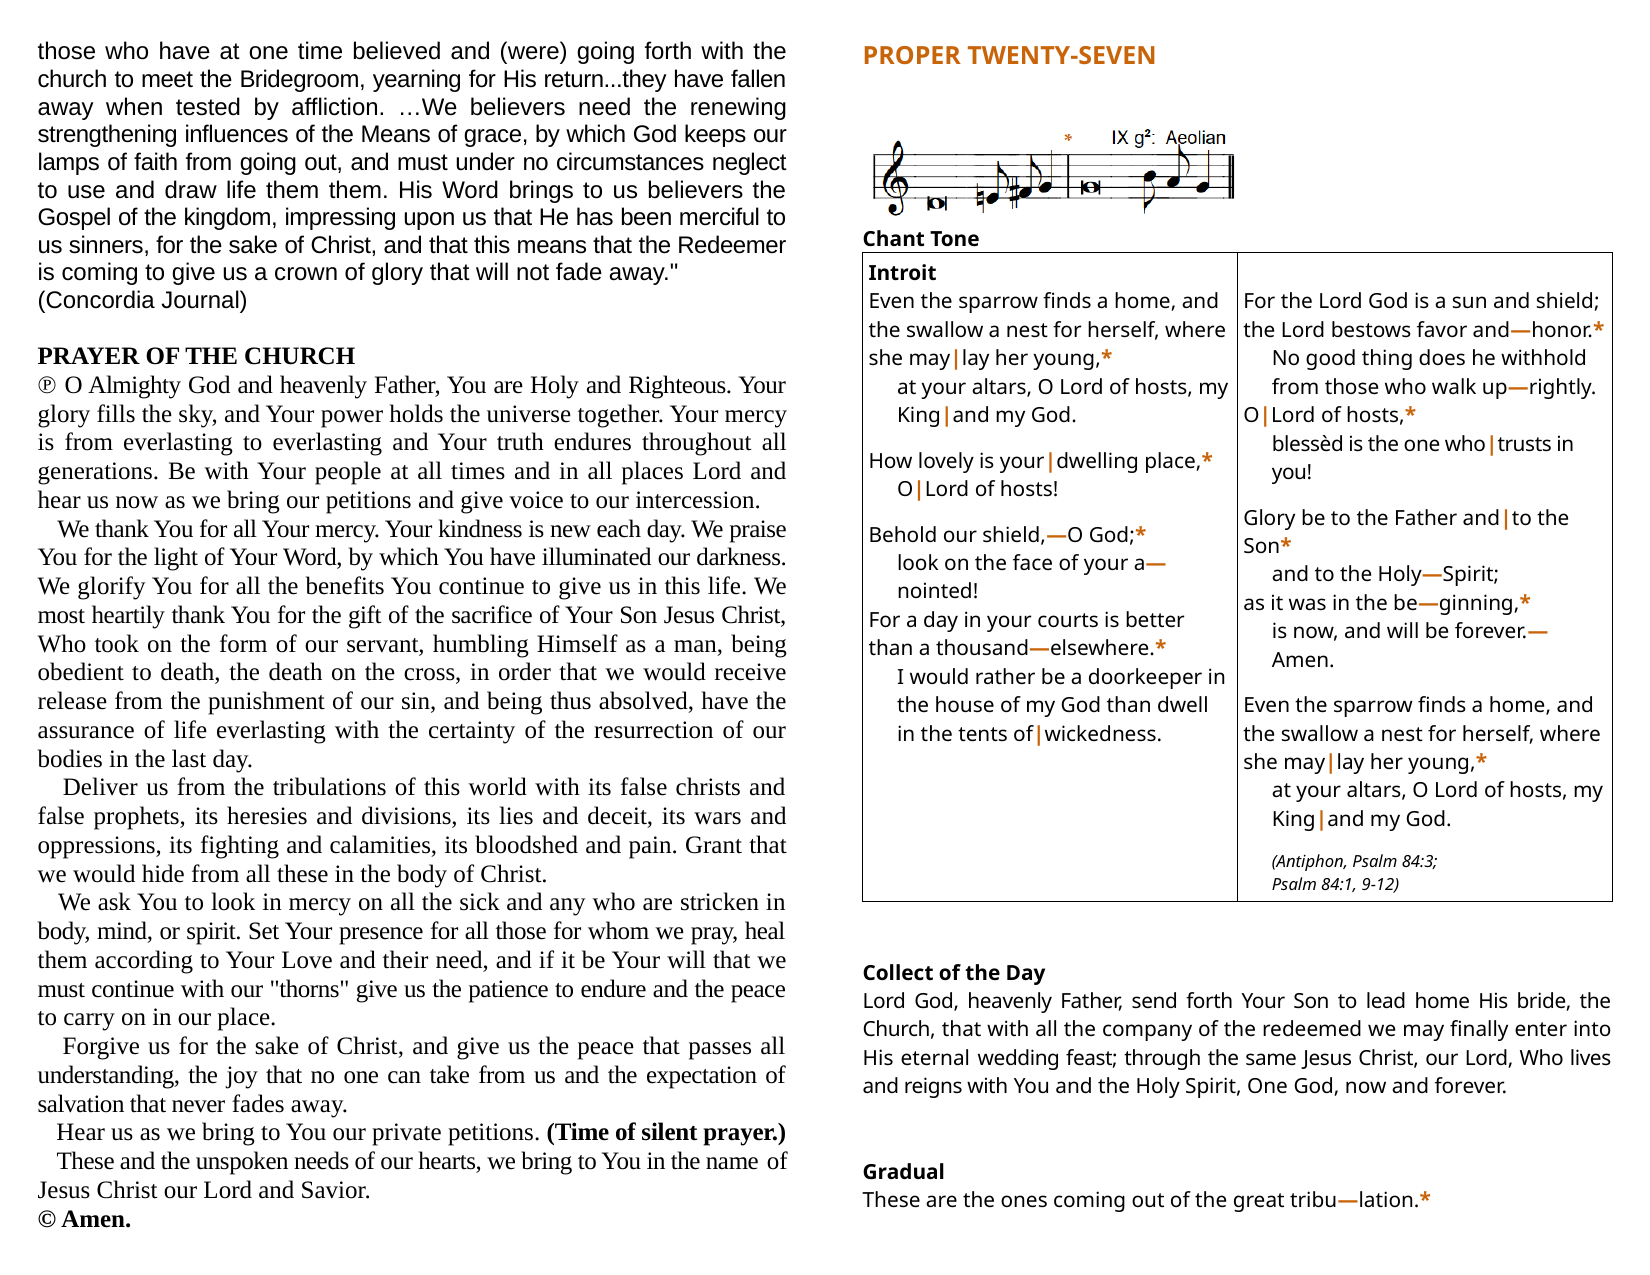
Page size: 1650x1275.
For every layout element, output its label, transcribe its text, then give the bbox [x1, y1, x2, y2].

text Hear us as we bring to You our private petitions. (Time of silent prayer.) [37, 1117, 787, 1146]
text Chant Tone [862, 100, 1612, 252]
text Forgive us for the sake of Christ, and give us the peace that passes all understanding, the joy that no one can take from us and the expectation of salvation that never fades away. [37, 1031, 787, 1117]
table_header For the Lord God is a sun and shield; the Lord bestows favor and—honor.* No good thing does he withhold from those who walk up—rightly. O|Lord of hosts,* blessèd is the one who|trusts in you! Glory be to the Father and|to the Son* and to the Holy—Spirit; as it was in the be—ginning,* is now, and will be forever.—Amen. Even the sparrow finds a home, and the swallow a nest for herself, where she may|lay her young,* at your altars, O Lord of hosts, my King|and my God. (Antiphon, Psalm 84:3; Psalm 84:1, 9-12) [1238, 253, 1612, 901]
text These are the ones coming out of the great tribu—lation.* [862, 1185, 1612, 1214]
table_header Introit Even the sparrow finds a home, and the swallow a nest for herself, where she may|lay her young,* at your altars, O Lord of hosts, my King|and my God. How lovely is your|dwelling place,* O|Lord of hosts! Behold our shield,—O God;* look on the face of your a—nointed! For a day in your courts is better than a thousand—elsewhere.* I would rather be a doorkeeper in the house of my God than dwell in the tents of|wickedness. [863, 253, 1237, 901]
text ℗ O Almighty God and heavenly Father, You are Holy and Righteous. Your glory fills the sky, and Your power holds the universe together. Your mercy is from everlasting to everlasting and Your truth endures throughout all generations. Be with Your people at all times and in all places Lord and hear us now as we bring our petitions and give voice to our intercession. [37, 370, 787, 514]
text These and the unspoken needs of our hearts, we bring to You in the name of Jesus Christ our Lord and Savior. [37, 1146, 787, 1204]
text Gradual [862, 1157, 1612, 1185]
text PRAYER OF THE CHURCH [37, 341, 787, 370]
picture [868, 125, 1238, 224]
text Deliver us from the tribulations of this world with its false christs and false prophets, its heresies and divisions, its lies and deceit, its wars and oppressions, its fighting and calamities, its bloodshed and pain. Grant that we would hide from all these in the body of Christ. [37, 772, 787, 887]
text Collect of the Day [862, 958, 1612, 986]
text Lord God, heavenly Father, send forth Your Son to lead home His bride, the Church, that with all the company of the redeemed we may finally enter into His eternal wedding feast; through the same Jesus Christ, our Lord, Who lives and reigns with You and the Holy Spirit, One God, now and forever. [862, 986, 1612, 1100]
text PROPER TWENTY-SEVEN [862, 37, 1612, 72]
text We thank You for all Your mercy. Your kindness is new each day. We praise You for the light of Your Word, by which You have illuminated our darkness. We glorify You for all the benefits You continue to give us in this life. We most heartily thank You for the gift of the sacrifice of Your Son Jesus Christ, Who took on the form of our servant, humbling Himself as a man, being obedient to death, the death on the cross, in order that we would receive release from the punishment of our sin, and being thus absolved, have the assurance of life everlasting with the certainty of the resurrection of our bodies in the last day. [37, 514, 787, 772]
text (Concordia Journal) [37, 286, 787, 313]
text © Amen. [37, 1204, 787, 1232]
text We ask You to look in mercy on all the sick and any who are stricken in body, mind, or spirit. Set Your presence for all those for whom we pray, heal them according to Your Love and their need, and if it be Your will that we must continue with our "thorns" give us the patience to endure and the peace to carry on in our place. [37, 887, 787, 1031]
text those who have at one time believed and (were) going forth with the church to meet the Bridegroom, yearning for His return...they have fallen away when tested by affliction. …We believers need the renewing strengthening influences of the Means of grace, by which God keeps our lamps of faith from going out, and must under no circumstances neglect to use and draw life them them. His Word brings to us believers the Gospel of the kingdom, impressing upon us that He has been merciful to us sinners, for the sake of Christ, and that this means that the Redeemer is coming to give us a crown of glory that will not fade away." [37, 37, 787, 286]
